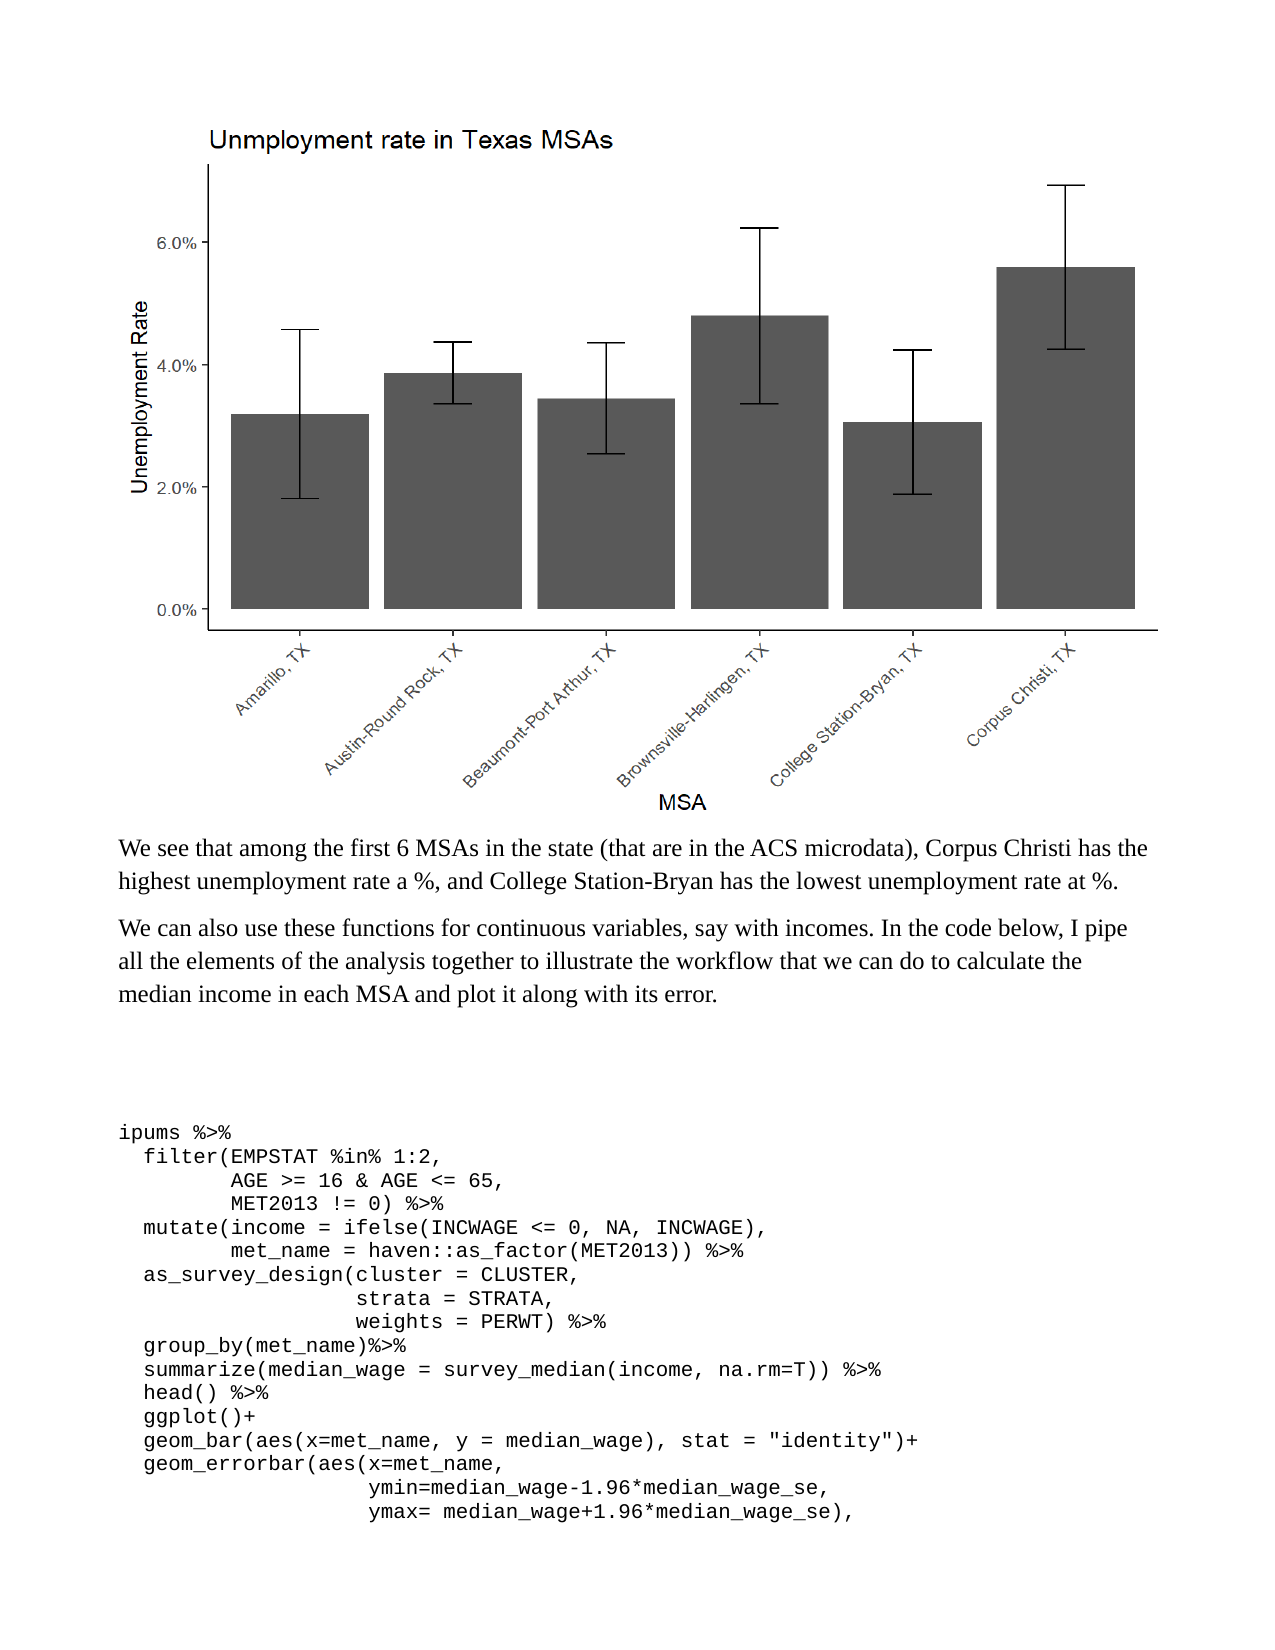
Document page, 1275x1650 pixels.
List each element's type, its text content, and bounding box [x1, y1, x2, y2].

text ggplot()+ [118, 1406, 1157, 1430]
text group_by(met_name)%>% [118, 1335, 1157, 1359]
text AGE >= 16 & AGE <= 65, [118, 1169, 1157, 1193]
text weights = PERWT) %>% [118, 1311, 1157, 1335]
text geom_errorbar(aes(x=met_name, [118, 1453, 1157, 1477]
text ymin=median_wage-1.96*median_wage_se, [118, 1477, 1157, 1501]
text geom_bar(aes(x=met_name, y = median_wage), stat = "identity")+ [118, 1430, 1157, 1453]
text met_name = haven::as_factor(MET2013)) %>% [118, 1241, 1157, 1264]
text head() %>% [118, 1382, 1157, 1406]
text as_survey_design(cluster = CLUSTER, [118, 1264, 1157, 1288]
text We see that among the first 6 MSAs in the state (that are in the ACS microdata), Corpus Christi has the highest unemployment rate a %, and College Station-Bryan has the lowest unemployment rate at %. [118, 824, 1157, 894]
text strata = STRATA, [118, 1288, 1157, 1311]
text ipums %>% [118, 1122, 1157, 1146]
text We can also use these functions for continuous variables, say with incomes. In the code below, I pipe all the elements of the analysis together to illustrate the workflow that we can do to calculate the median income in each MSA and plot it along with its error. [118, 913, 1157, 1008]
text ymax= median_wage+1.96*median_wage_se), [118, 1501, 1157, 1524]
text MET2013 != 0) %>% [118, 1193, 1157, 1217]
text mutate(income = ifelse(INCWAGE <= 0, NA, INCWAGE), [118, 1217, 1157, 1241]
text summarize(median_wage = survey_median(income, na.rm=T)) %>% [118, 1359, 1157, 1382]
text filter(EMPSTAT %in% 1:2, [118, 1146, 1157, 1169]
picture [118, 118, 1169, 824]
